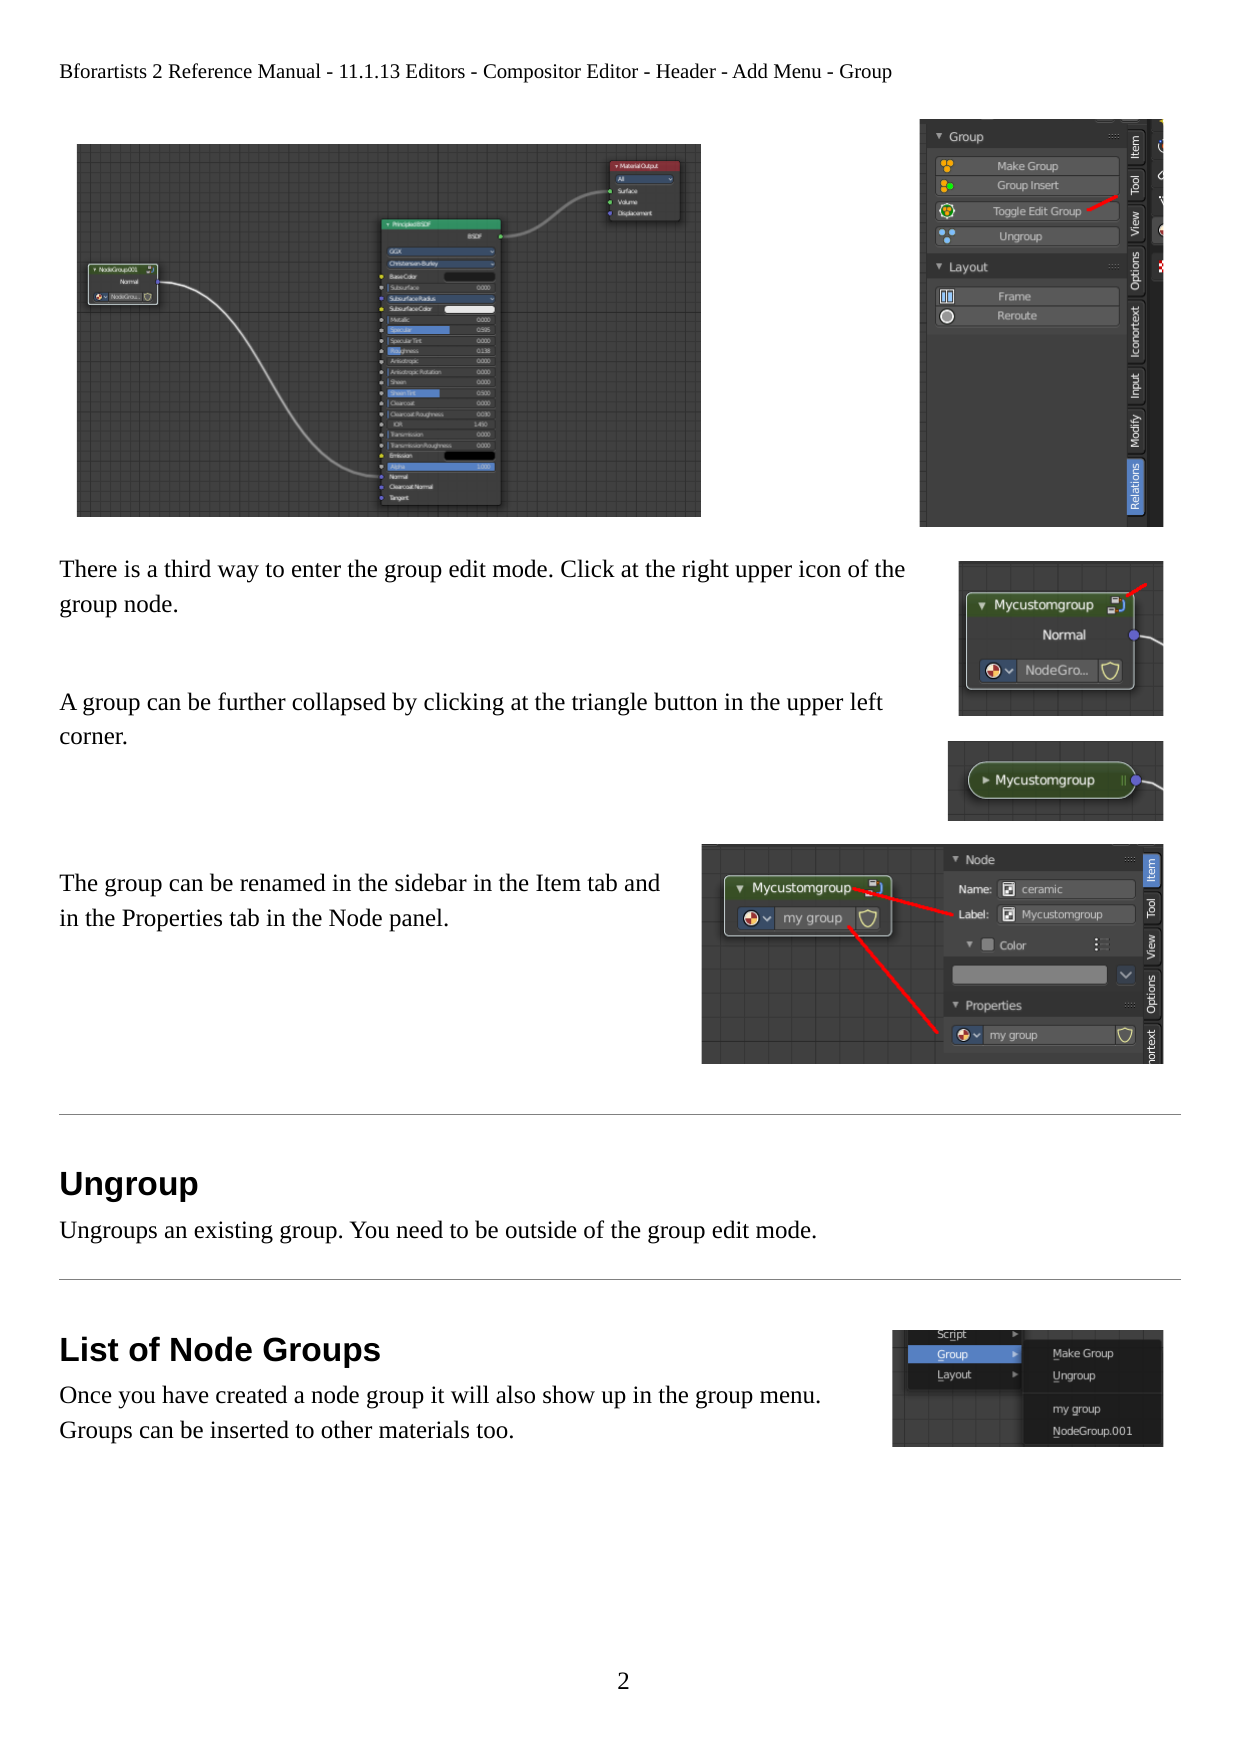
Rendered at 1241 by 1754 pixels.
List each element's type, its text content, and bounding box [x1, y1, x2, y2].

text Ungroups an existing group. You need to be outside of the group edit mode. [59, 1215, 1181, 1244]
picture [958, 561, 1164, 716]
picture [947, 741, 1164, 821]
subtitle List of Node Groups [59, 1329, 1181, 1368]
picture [701, 844, 1164, 1064]
text A group can be further collapsed by clicking at the triangle button in the upper left corner. [59, 687, 1181, 750]
picture [919, 119, 1164, 527]
text There is a third way to enter the group edit mode. Click at the right upper icon of the group node. [59, 554, 1181, 617]
picture [76, 144, 701, 517]
text The group can be renamed in the sidebar in the Item tab and in the Properties tab in the Node panel. [59, 868, 701, 932]
subtitle Ungroup [59, 1164, 1181, 1203]
text Once you have created a node group it will also show up in the group menu. Groups can be inserted to other materials too. [59, 1381, 892, 1444]
picture [892, 1330, 1164, 1447]
